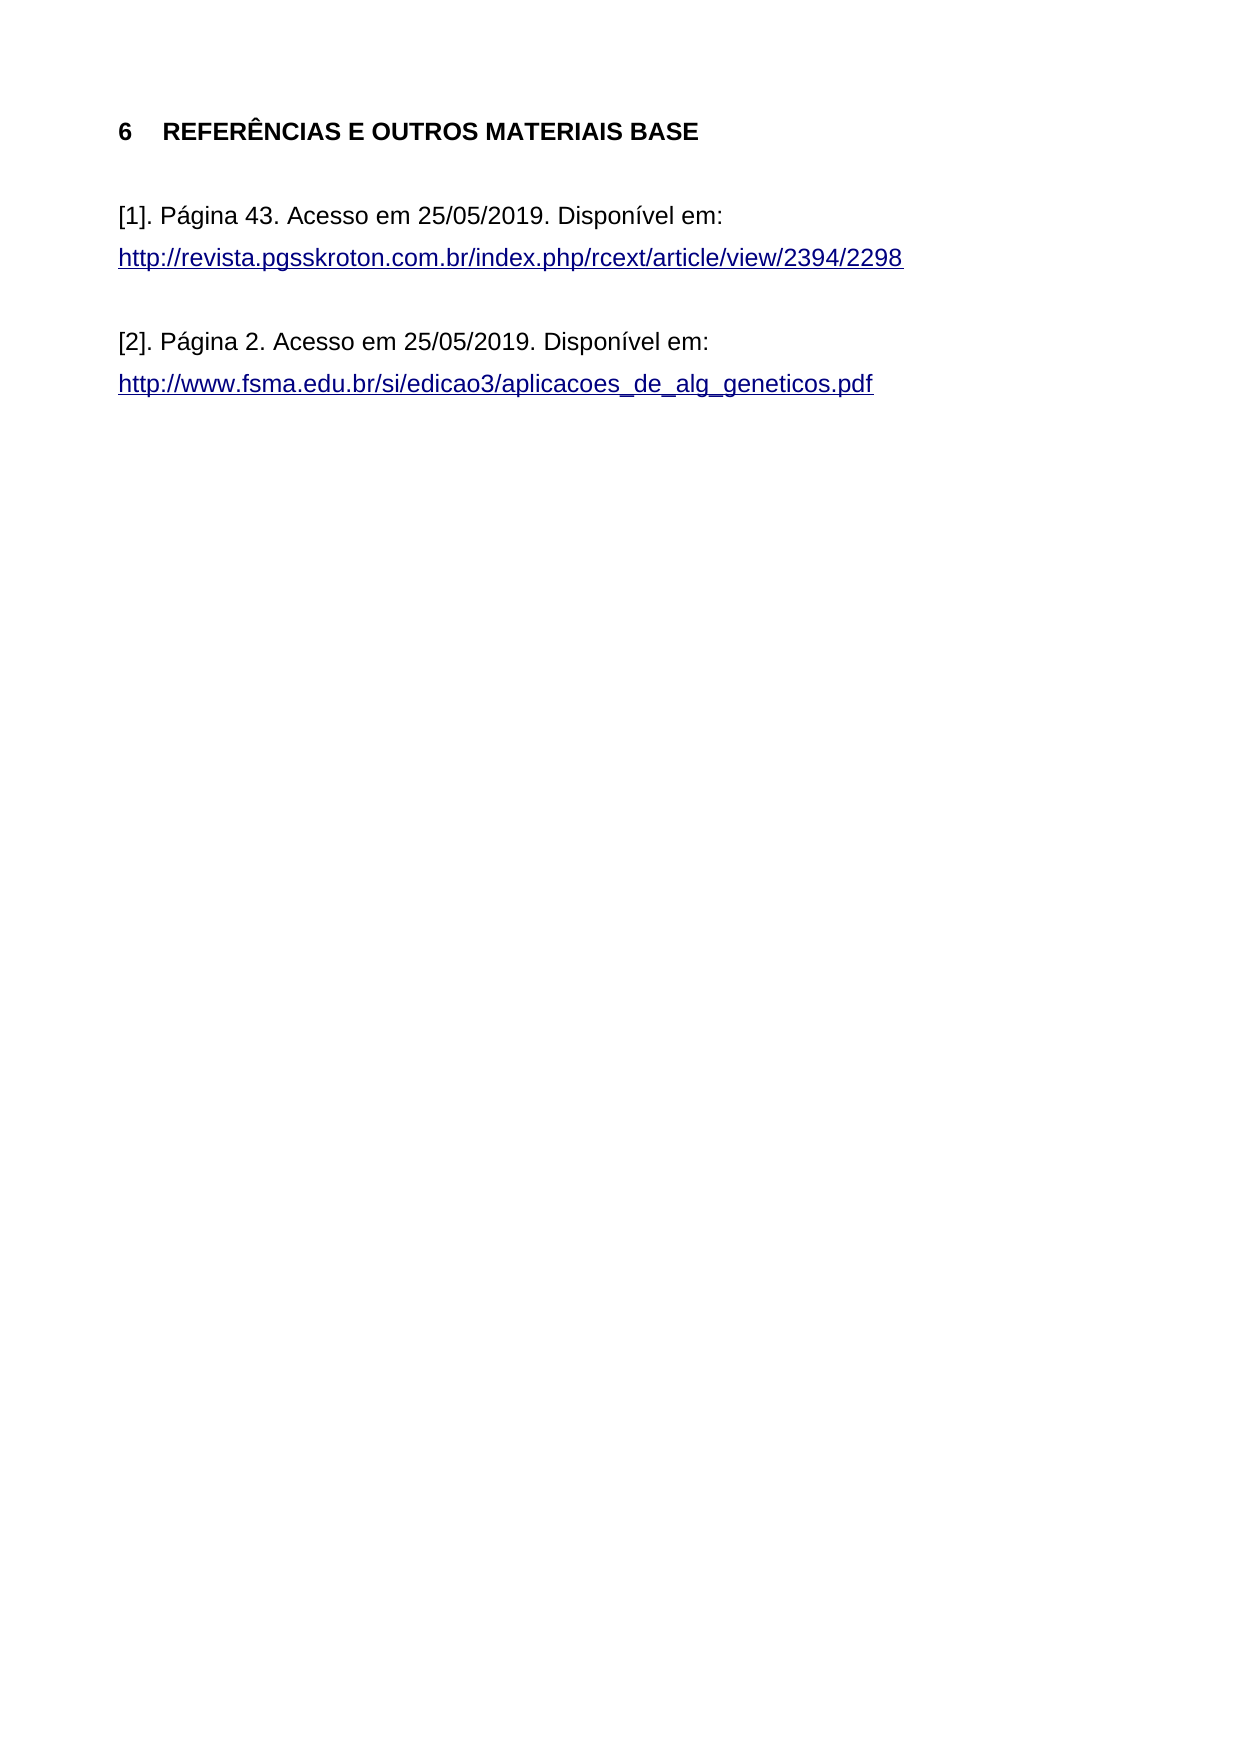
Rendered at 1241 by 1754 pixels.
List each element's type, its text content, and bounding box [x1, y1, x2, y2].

text http://www.fsma.edu.br/si/edicao3/aplicacoes_de_alg_geneticos.pdf [118, 370, 1122, 398]
subtitle REFERÊNCIAS E OUTROS MATERIAIS BASE [118, 118, 1122, 146]
text http://revista.pgsskroton.com.br/index.php/rcext/article/view/2394/2298 [118, 244, 1122, 272]
text [1]. Página 43. Acesso em 25/05/2019. Disponível em: [118, 202, 1122, 230]
text [2]. Página 2. Acesso em 25/05/2019. Disponível em: [118, 328, 1122, 356]
